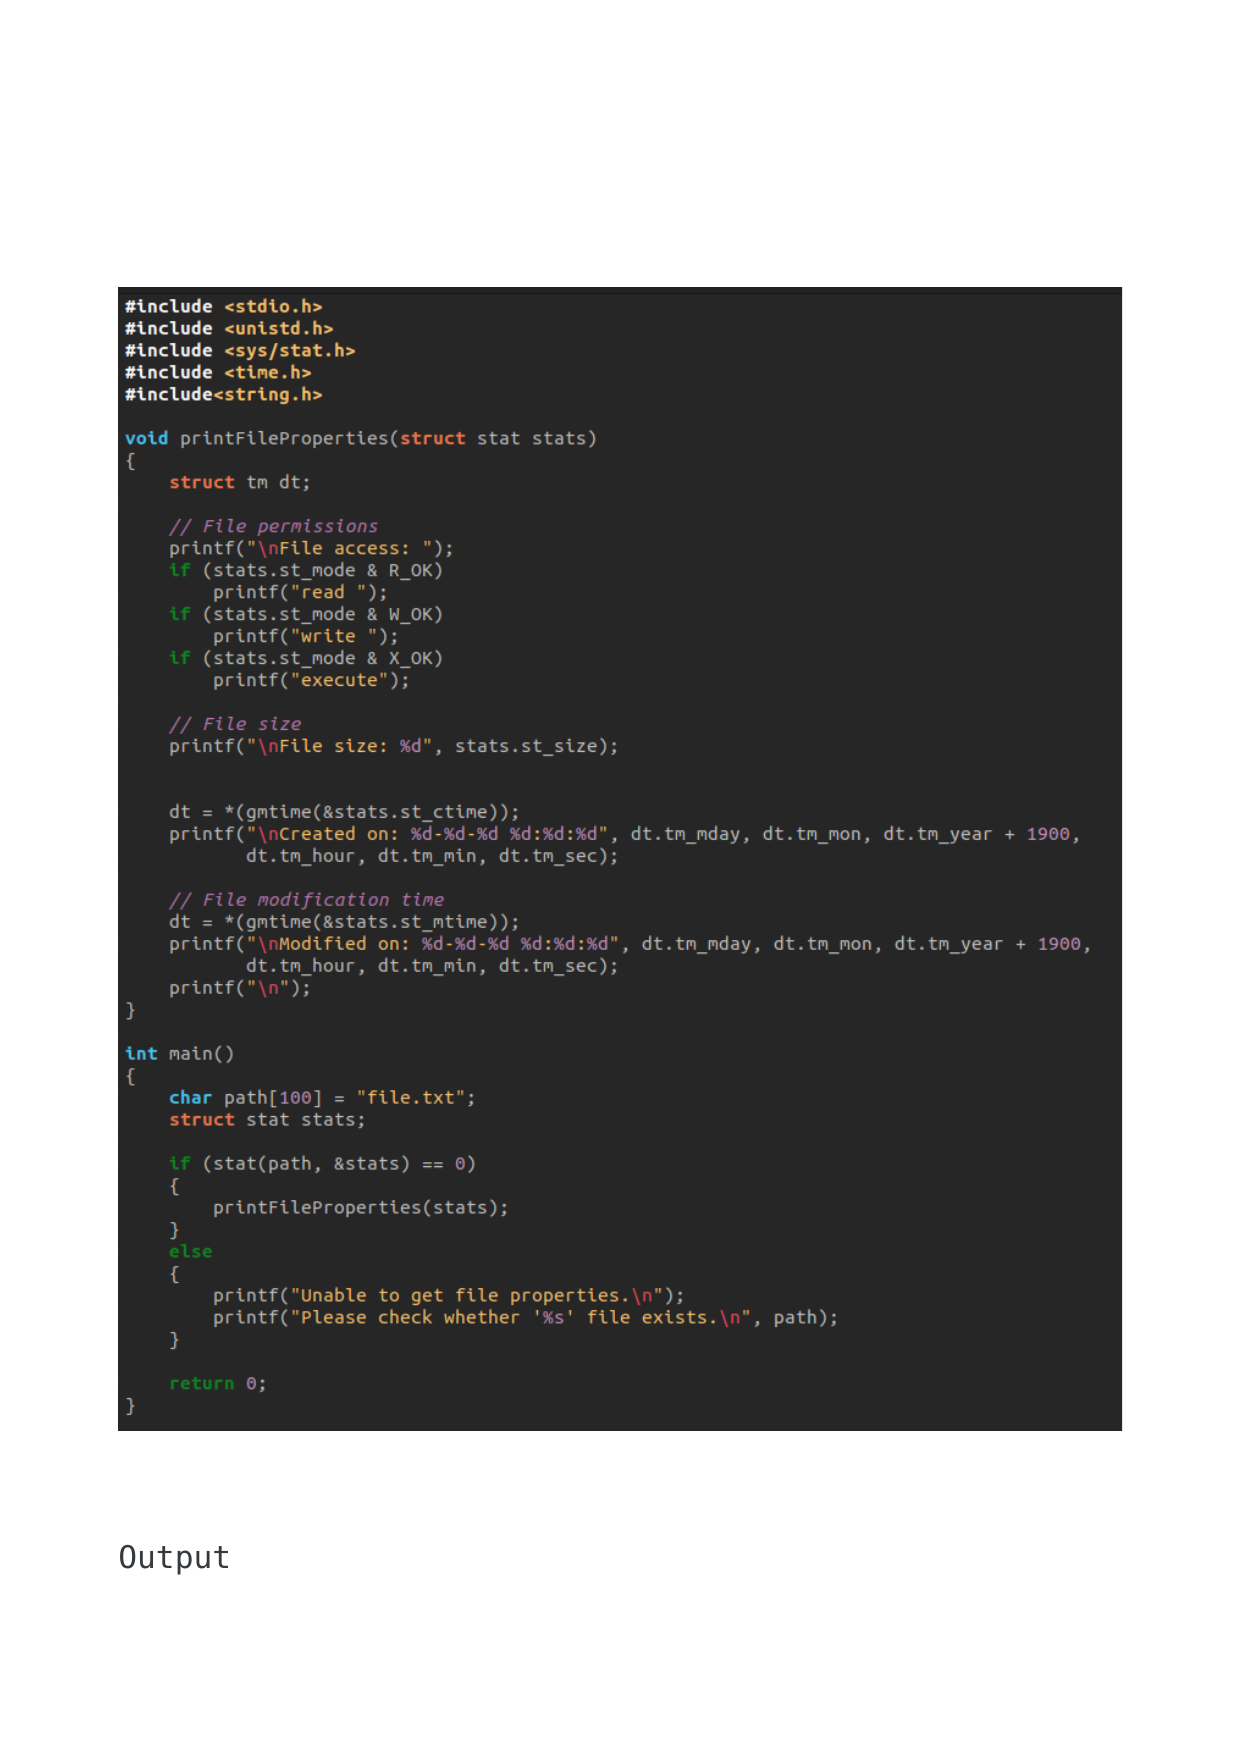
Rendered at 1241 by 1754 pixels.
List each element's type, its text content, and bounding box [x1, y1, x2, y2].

picture [118, 287, 1123, 1431]
text Output [118, 1539, 1122, 1576]
